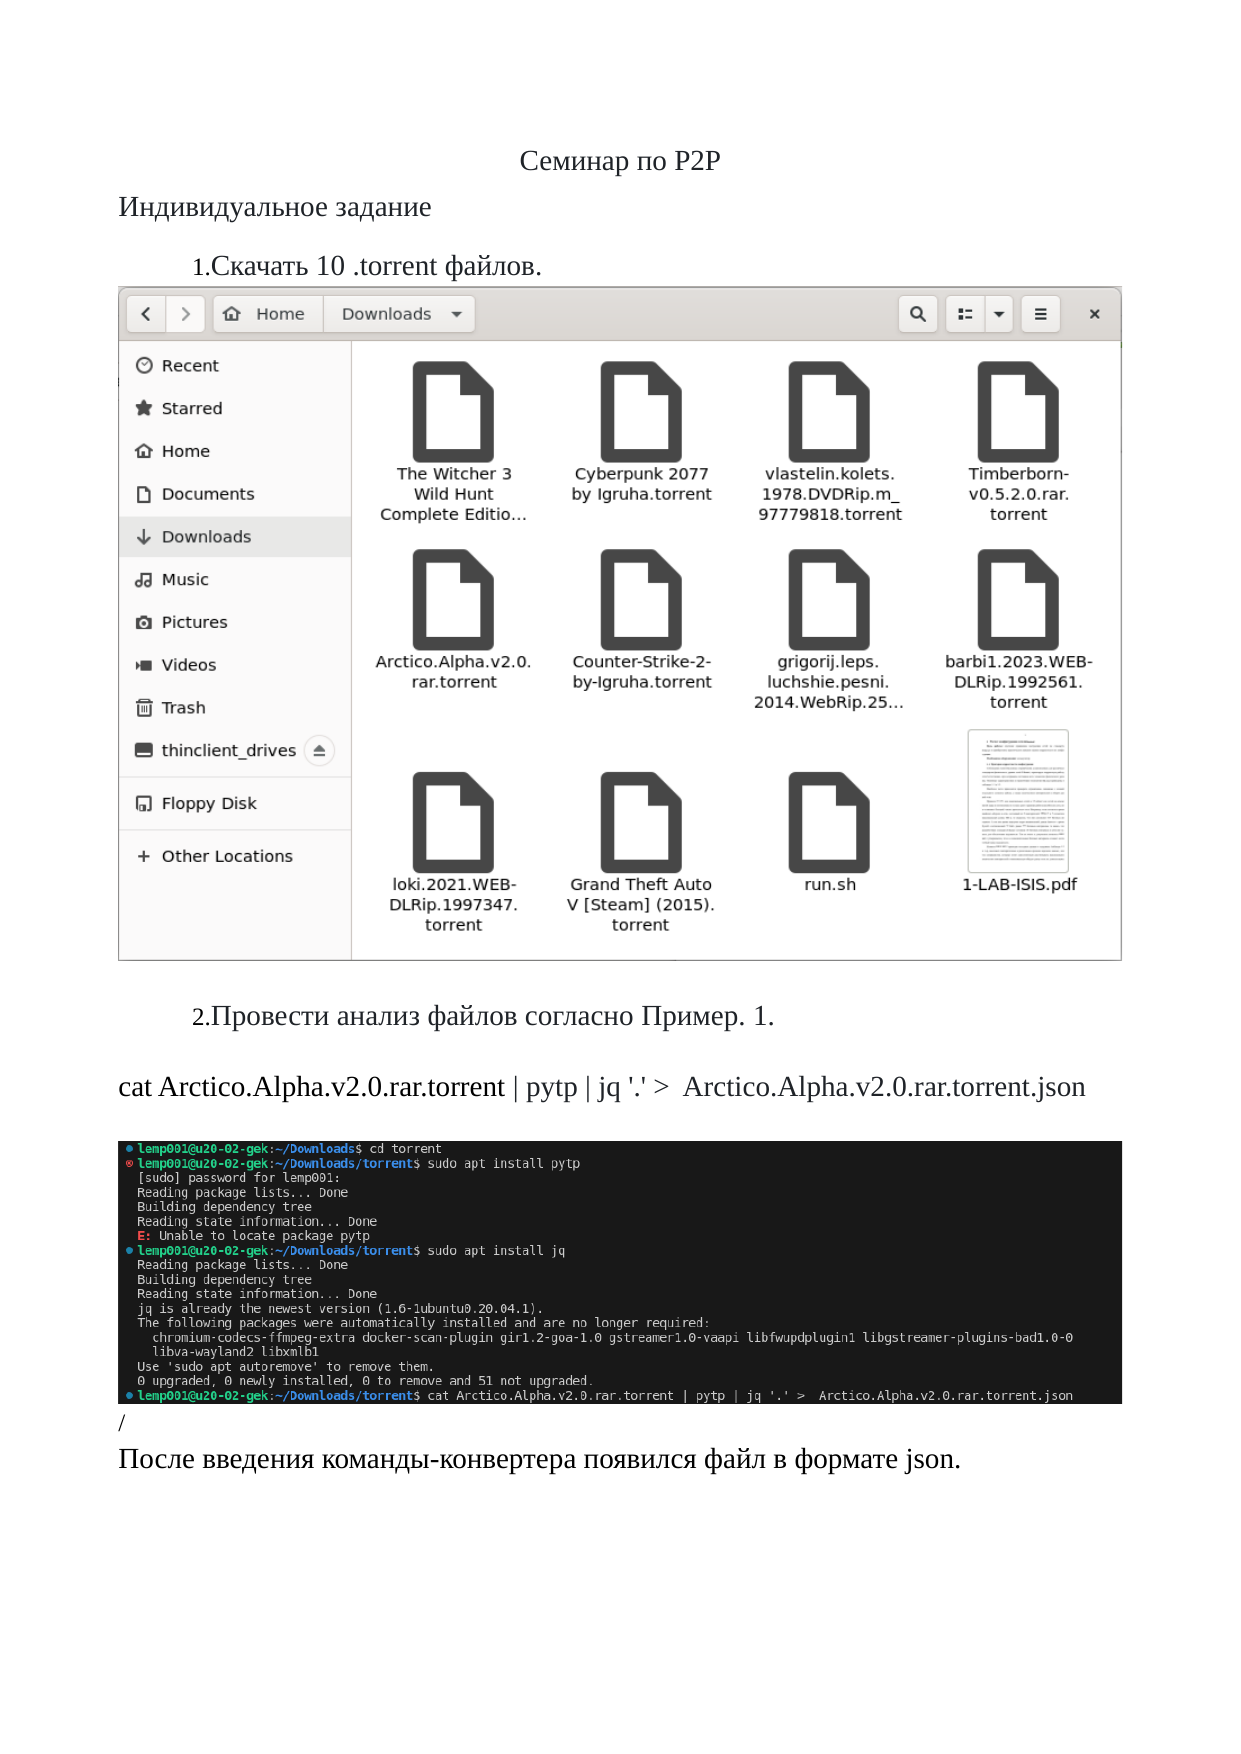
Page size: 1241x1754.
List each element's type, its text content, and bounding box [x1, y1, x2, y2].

list Скачать 10 .torrent файлов. [118, 248, 1122, 281]
text cat Arctico.Alpha.v2.0.rar.torrent | pytp | jq '.' > Arctico.Alpha.v2.0.rar.torrent.json [118, 1069, 1122, 1103]
subtitle Индивидуальное задание [118, 189, 1122, 223]
text После введения команды-конвертера появился файл в формате json. [118, 1441, 1122, 1474]
picture [118, 1141, 1123, 1404]
subtitle Семинар по P2P [118, 143, 1122, 177]
list Провести анализ файлов согласно Пример. 1. [118, 998, 1122, 1032]
text / [118, 1404, 1122, 1437]
picture [118, 286, 1123, 961]
